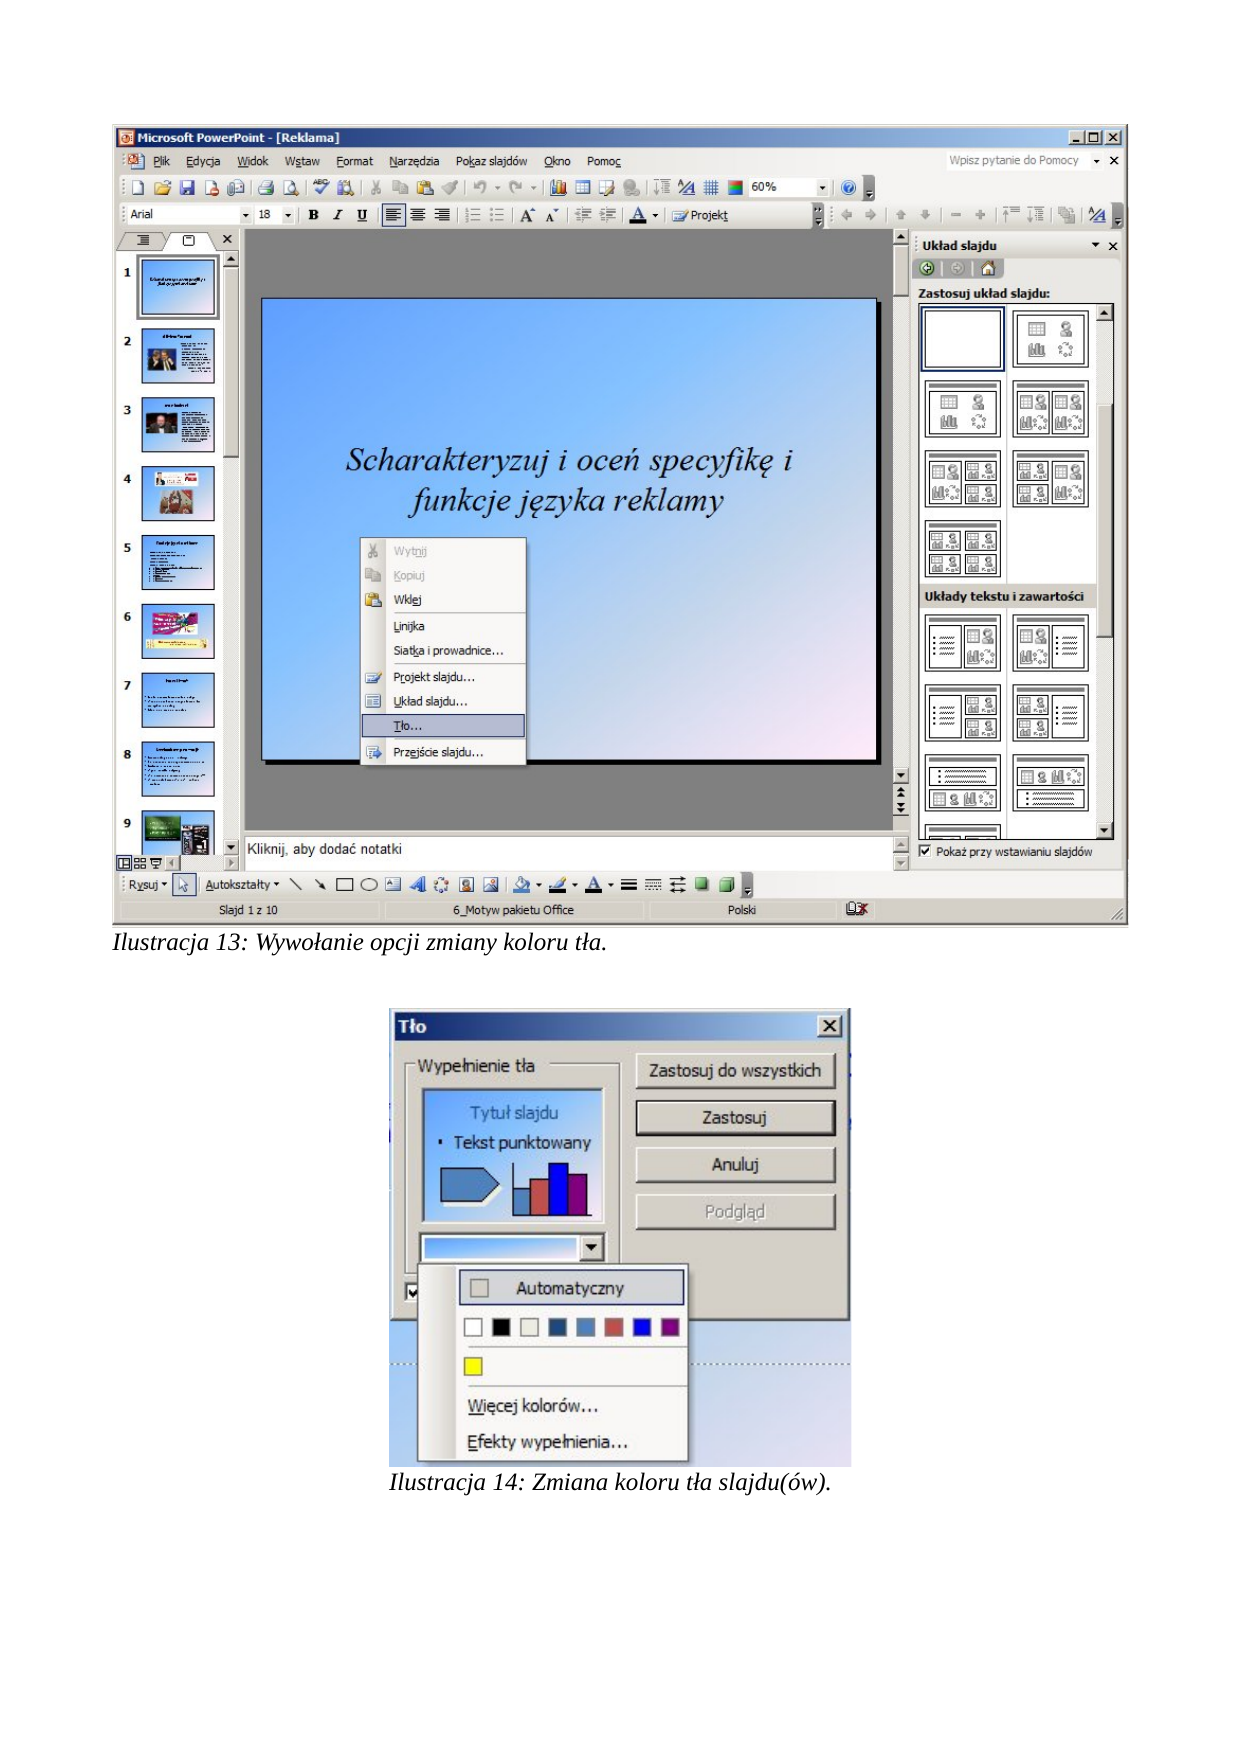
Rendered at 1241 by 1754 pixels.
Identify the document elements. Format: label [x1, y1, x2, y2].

table_cell [106, 125, 1134, 990]
picture [389, 1008, 852, 1467]
table_cell [106, 106, 1134, 124]
table_cell [106, 990, 1134, 1530]
picture [112, 124, 1129, 928]
table_cell [106, 1530, 1134, 1570]
